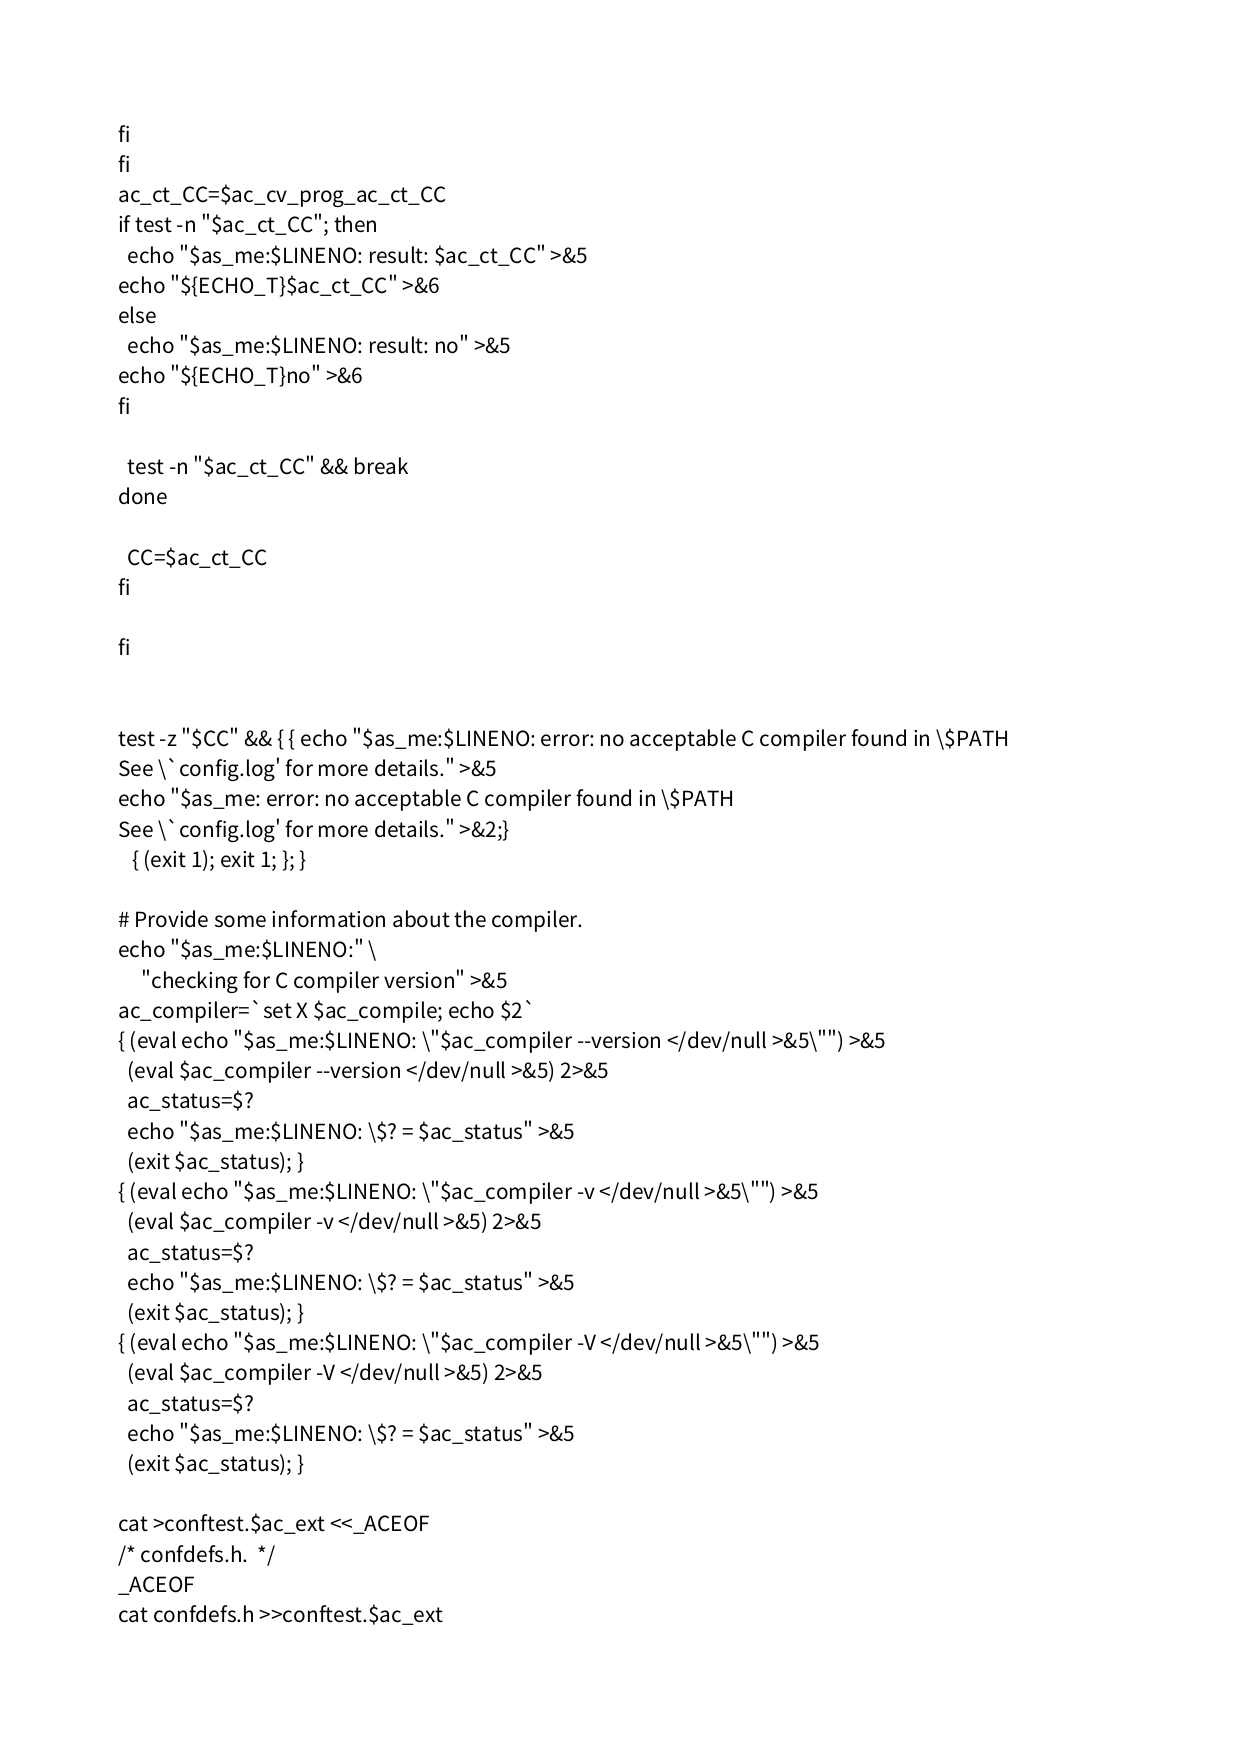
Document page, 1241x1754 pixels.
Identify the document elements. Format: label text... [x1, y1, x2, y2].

text See \`config.log' for more details." >&5 [118, 752, 1122, 783]
text echo "$as_me:$LINENO: \$? = $ac_status" >&5 [118, 1417, 1122, 1447]
text (eval $ac_compiler --version </dev/null >&5) 2>&5 [118, 1054, 1122, 1085]
text echo "${ECHO_T}no" >&6 [118, 360, 1122, 390]
text cat >conftest.$ac_ext <<_ACEOF [118, 1508, 1122, 1538]
text test -z "$CC" && { { echo "$as_me:$LINENO: error: no acceptable C compiler found in \$PATH [118, 722, 1122, 752]
text echo "$as_me: error: no acceptable C compiler found in \$PATH [118, 783, 1122, 813]
text { (eval echo "$as_me:$LINENO: \"$ac_compiler --version </dev/null >&5\"") >&5 [118, 1024, 1122, 1054]
text See \`config.log' for more details." >&2;} [118, 813, 1122, 843]
text _ACEOF [118, 1568, 1122, 1598]
text echo "$as_me:$LINENO: result: no" >&5 [118, 329, 1122, 360]
text (eval $ac_compiler -V </dev/null >&5) 2>&5 [118, 1357, 1122, 1387]
text fi [118, 118, 1122, 148]
text /* confdefs.h. */ [118, 1538, 1122, 1568]
text fi [118, 632, 1122, 662]
text (exit $ac_status); } [118, 1447, 1122, 1477]
text (exit $ac_status); } [118, 1296, 1122, 1326]
text else [118, 299, 1122, 329]
text ac_status=$? [118, 1085, 1122, 1115]
text CC=$ac_ct_CC [118, 541, 1122, 571]
text ac_status=$? [118, 1387, 1122, 1417]
text { (exit 1); exit 1; }; } [118, 843, 1122, 873]
text fi [118, 571, 1122, 601]
text if test -n "$ac_ct_CC"; then [118, 209, 1122, 239]
text fi [118, 390, 1122, 420]
text (eval $ac_compiler -v </dev/null >&5) 2>&5 [118, 1206, 1122, 1236]
text { (eval echo "$as_me:$LINENO: \"$ac_compiler -V </dev/null >&5\"") >&5 [118, 1326, 1122, 1357]
text echo "$as_me:$LINENO: \$? = $ac_status" >&5 [118, 1115, 1122, 1145]
text ac_ct_CC=$ac_cv_prog_ac_ct_CC [118, 178, 1122, 209]
text (exit $ac_status); } [118, 1145, 1122, 1175]
text echo "$as_me:$LINENO:" \ [118, 934, 1122, 964]
text ac_compiler=`set X $ac_compile; echo $2` [118, 994, 1122, 1024]
text { (eval echo "$as_me:$LINENO: \"$ac_compiler -v </dev/null >&5\"") >&5 [118, 1175, 1122, 1206]
text # Provide some information about the compiler. [118, 903, 1122, 934]
text cat confdefs.h >>conftest.$ac_ext [118, 1598, 1122, 1628]
text test -n "$ac_ct_CC" && break [118, 450, 1122, 481]
text "checking for C compiler version" >&5 [118, 964, 1122, 994]
text done [118, 481, 1122, 511]
text ac_status=$? [118, 1236, 1122, 1266]
text echo "$as_me:$LINENO: \$? = $ac_status" >&5 [118, 1266, 1122, 1296]
text echo "$as_me:$LINENO: result: $ac_ct_CC" >&5 [118, 239, 1122, 269]
text fi [118, 148, 1122, 178]
text echo "${ECHO_T}$ac_ct_CC" >&6 [118, 269, 1122, 299]
